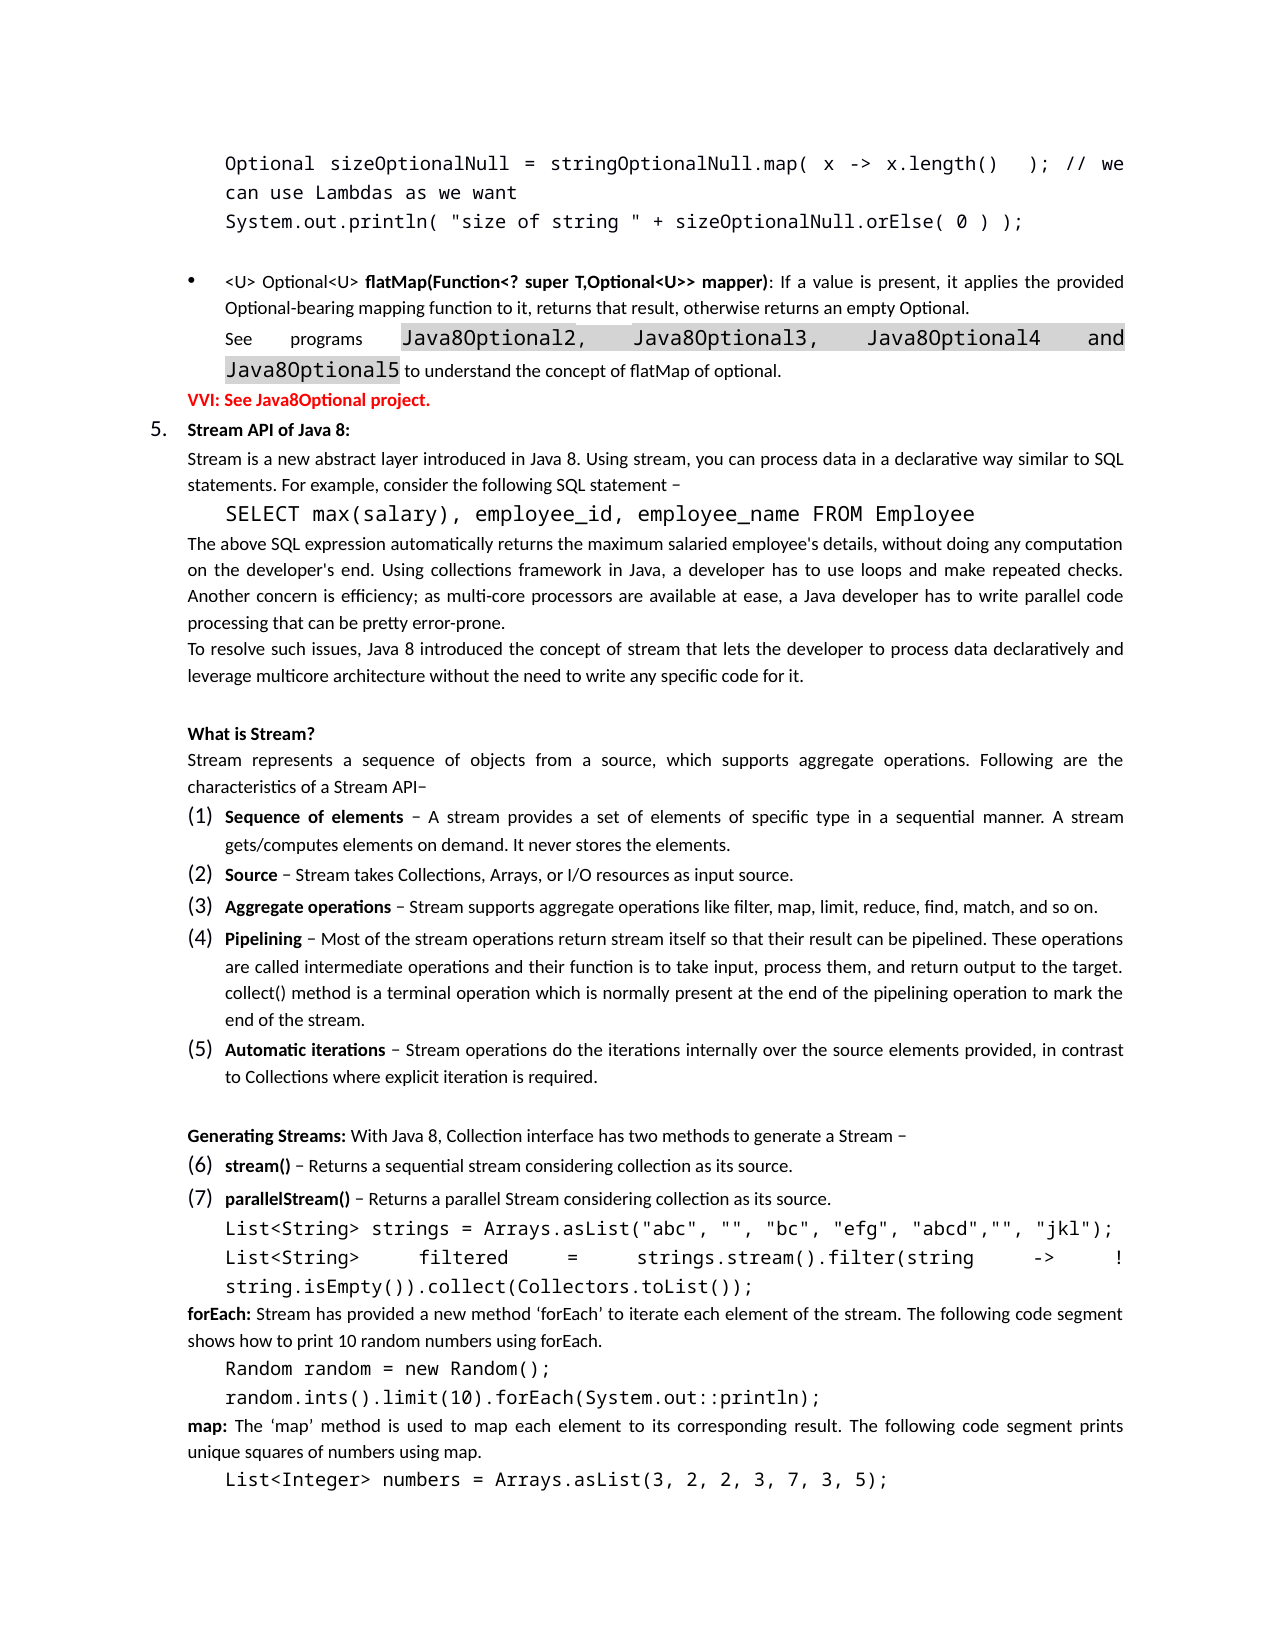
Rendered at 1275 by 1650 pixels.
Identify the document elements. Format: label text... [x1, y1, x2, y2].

list Generating Streams: With Java 8, Collection interface has two methods to generate a Stream − [150, 1124, 1125, 1147]
list Sequence of elements − A stream provides a set of elements of specific type in a sequential manner. A stream gets/computes elements on demand. It never stores the elements. [187, 801, 1125, 856]
list List<String> strings = Arrays.asList("abc", "", "bc", "efg", "abcd","", "jkl"); [187, 1215, 1125, 1240]
list Aggregate operations − Stream supports aggregate operations like filter, map, limit, reduce, find, match, and so on. [187, 891, 1125, 919]
list Source − Stream takes Collections, Arrays, or I/O resources as input source. [187, 859, 1125, 887]
list Optional sizeOptionalNull = stringOptionalNull.map( x -> x.length() ); // we can use Lambdas as we want [187, 150, 1125, 205]
list List<Integer> numbers = Arrays.asList(3, 2, 2, 3, 7, 3, 5); [187, 1467, 1125, 1492]
list To resolve such issues, Java 8 introduced the concept of stream that lets the developer to process data declaratively and leverage multicore architecture without the need to write any specific code for it. [150, 637, 1125, 687]
list SELECT max(salary), employee_id, employee_name FROM Employee [187, 499, 1125, 528]
list Automatic iterations − Stream operations do the iterations internally over the source elements provided, in contrast to Collections where explicit iteration is required. [187, 1034, 1125, 1088]
list Pipelining − Most of the stream operations return stream itself so that their result can be pipelined. These operations are called intermediate operations and their function is to take input, process them, and return output to the target. collect() method is a terminal operation which is normally present at the end of the pipelining operation to mark the end of the stream. [187, 923, 1125, 1031]
list forEach: Stream has provided a new method ‘forEach’ to iterate each element of the stream. The following code segment shows how to print 10 random numbers using forEach. [150, 1303, 1125, 1352]
list random.ints().limit(10).forEach(System.out::println); [187, 1384, 1125, 1410]
list The above SQL expression automatically returns the maximum salaried employee's details, without doing any computation on the developer's end. Using collections framework in Java, a developer has to use loops and make repeated checks. Another concern is efficiency; as multi-core processors are available at ease, a Java developer has to write parallel code processing that can be pretty error-prone. [150, 532, 1125, 634]
list See programs Java8Optional2, Java8Optional3, Java8Optional4 and Java8Optional5 to understand the concept of flatMap of optional. [187, 323, 1125, 384]
list <U> Optional<U> flatMap(Function<? super T,Optional<U>> mapper): If a value is present, it applies the provided Optional-bearing mapping function to it, returns that result, otherwise returns an empty Optional. [187, 270, 1125, 319]
list Stream is a new abstract layer introduced in Java 8. Using stream, you can process data in a declarative way similar to SQL statements. For example, consider the following SQL statement − [150, 447, 1125, 496]
list What is Stream? [150, 722, 1125, 745]
list Stream API of Java 8: [150, 414, 1125, 442]
list VVI: See Java8Optional project. [150, 388, 1125, 411]
list Random random = new Random(); [187, 1355, 1125, 1381]
list System.out.println( "size of string " + sizeOptionalNull.orElse( 0 ) ); [187, 208, 1125, 234]
list stream() − Returns a sequential stream considering collection as its source. [187, 1150, 1125, 1178]
list map: The ‘map’ method is used to map each element to its corresponding result. The following code segment prints unique squares of numbers using map. [150, 1414, 1125, 1463]
list List<String> filtered = strings.stream().filter(string -> !string.isEmpty()).collect(Collectors.toList()); [187, 1244, 1125, 1299]
list parallelStream() − Returns a parallel Stream considering collection as its source. [187, 1183, 1125, 1211]
list Stream represents a sequence of objects from a source, which supports aggregate operations. Following are the characteristics of a Stream API− [150, 749, 1125, 798]
